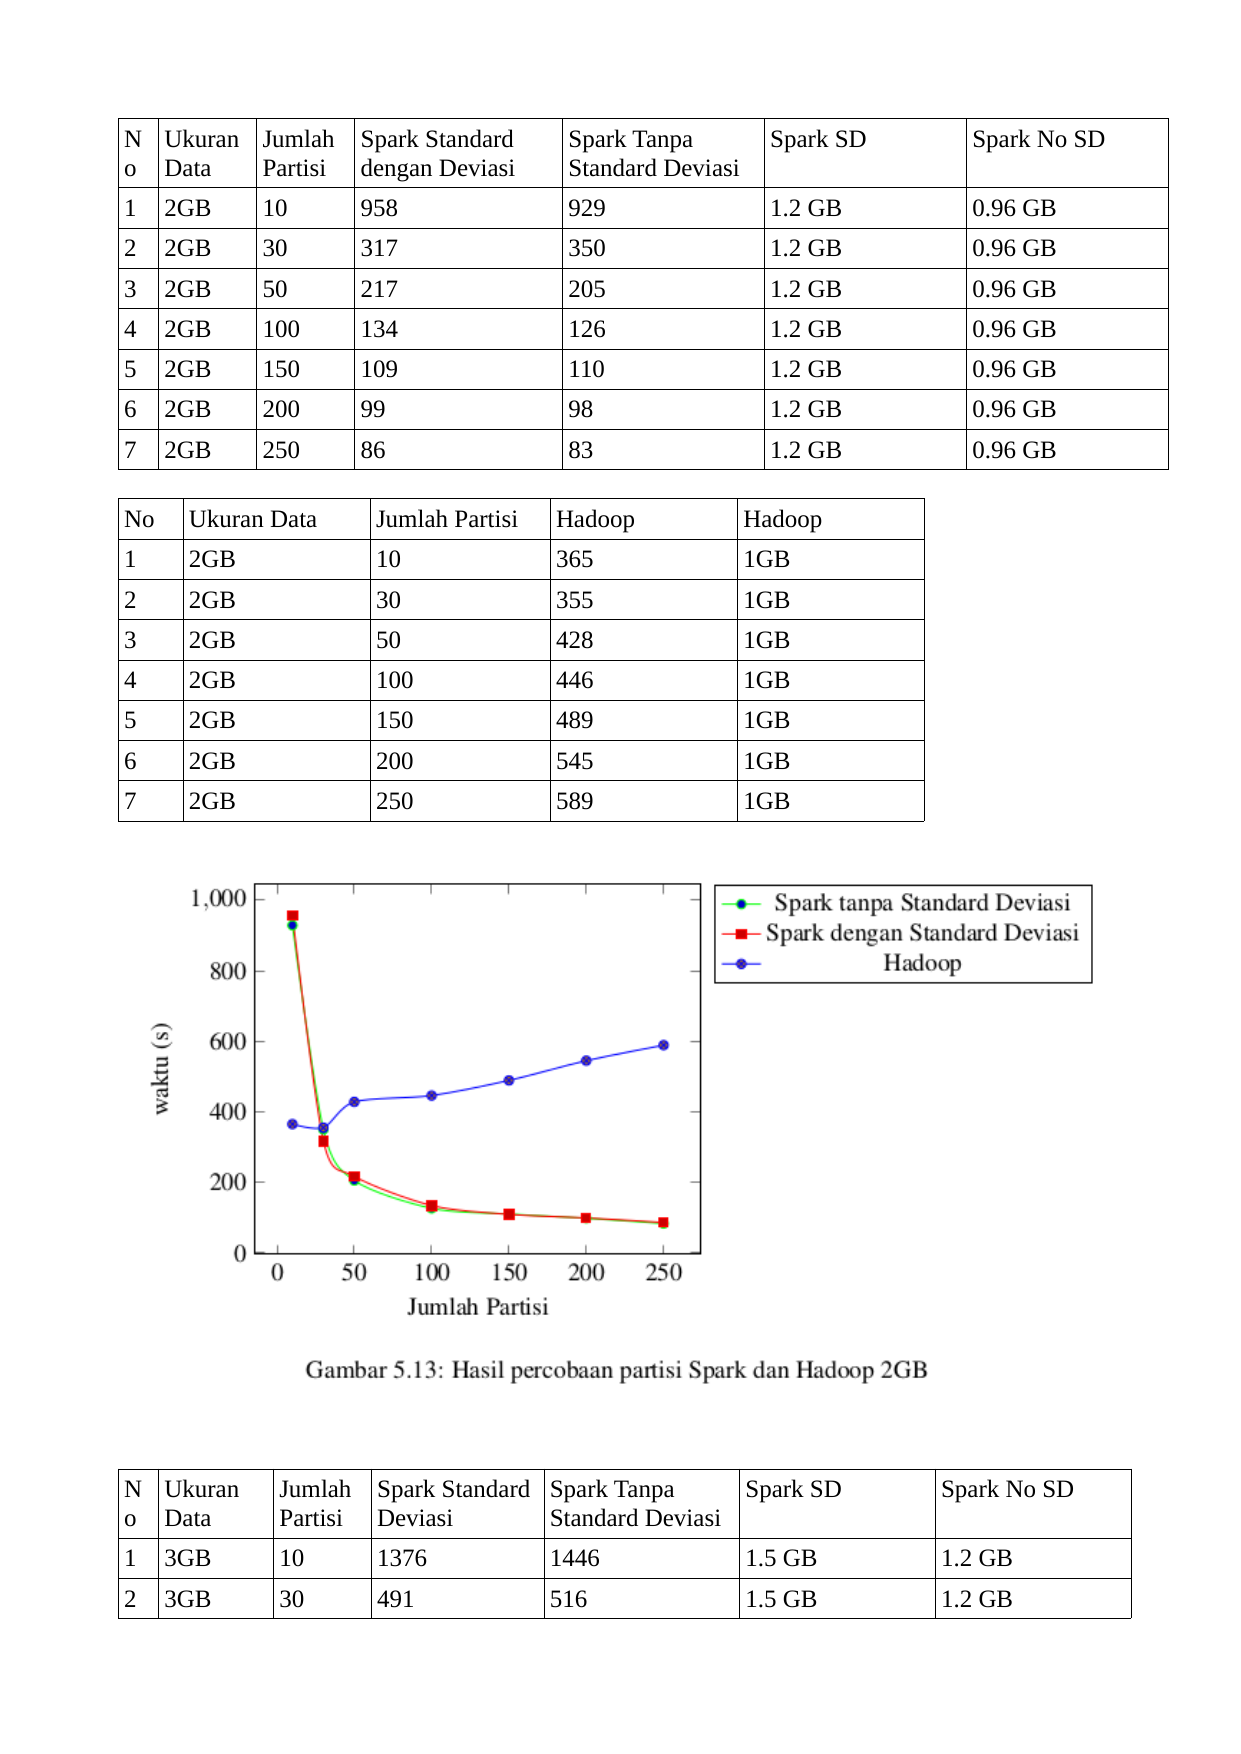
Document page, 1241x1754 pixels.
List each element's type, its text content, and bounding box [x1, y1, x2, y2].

table_cell 428 [551, 620, 737, 659]
table_cell 0.96 GB [967, 229, 1168, 268]
table_cell 1GB [738, 741, 924, 780]
table_header Jumlah Partisi [371, 499, 550, 538]
table_cell 1GB [738, 661, 924, 700]
table_header Spark SD [765, 119, 966, 187]
table_cell 100 [371, 661, 550, 700]
table_cell 109 [355, 350, 562, 389]
table_cell 1GB [738, 701, 924, 740]
table_cell 0.96 GB [967, 430, 1168, 469]
table_cell 4 [119, 661, 183, 700]
table_cell 958 [355, 188, 562, 227]
table_header Ukuran Data [159, 119, 256, 187]
table_cell 110 [563, 350, 764, 389]
table_cell 0.96 GB [967, 390, 1168, 429]
table_cell 1.2 GB [765, 269, 966, 308]
table_cell 150 [257, 350, 354, 389]
table_cell 446 [551, 661, 737, 700]
table_header Spark Tanpa Standard Deviasi [545, 1470, 739, 1537]
table_cell 1.2 GB [765, 350, 966, 389]
table_cell 3GB [159, 1539, 273, 1578]
table_cell 1.5 GB [740, 1579, 935, 1618]
table_header Hadoop [738, 499, 924, 538]
table_cell 0.96 GB [967, 350, 1168, 389]
table_cell 350 [563, 229, 764, 268]
table_cell 250 [257, 430, 354, 469]
table_cell 83 [563, 430, 764, 469]
table_cell 86 [355, 430, 562, 469]
table_cell 1GB [738, 620, 924, 659]
table_cell 0.96 GB [967, 269, 1168, 308]
table_cell 10 [257, 188, 354, 227]
table_cell 126 [563, 309, 764, 348]
table_cell 2 [119, 580, 183, 619]
table_cell 30 [257, 229, 354, 268]
table_cell 30 [371, 580, 550, 619]
table_cell 1.2 GB [765, 229, 966, 268]
table_header Ukuran Data [184, 499, 370, 538]
table_cell 217 [355, 269, 562, 308]
table_cell 2GB [184, 540, 370, 579]
table_cell 205 [563, 269, 764, 308]
table_cell 2GB [159, 188, 256, 227]
table_header Jumlah Partisi [257, 119, 354, 187]
table_cell 2GB [159, 229, 256, 268]
table_cell 2GB [184, 701, 370, 740]
table_cell 2GB [159, 309, 256, 348]
table_cell 7 [119, 781, 183, 821]
table_cell 365 [551, 540, 737, 579]
table_cell 0.96 GB [967, 188, 1168, 227]
table_cell 545 [551, 741, 737, 780]
table_cell 1446 [545, 1539, 739, 1578]
table_cell 5 [119, 350, 158, 389]
table_cell 1GB [738, 781, 924, 821]
table_cell 3 [119, 269, 158, 308]
table_cell 1.2 GB [936, 1539, 1131, 1578]
table_cell 1.2 GB [765, 188, 966, 227]
table_cell 929 [563, 188, 764, 227]
table_cell 1.2 GB [765, 390, 966, 429]
table_cell 200 [257, 390, 354, 429]
table_cell 516 [545, 1579, 739, 1618]
table_cell 200 [371, 741, 550, 780]
table_cell 5 [119, 701, 183, 740]
table_cell 2GB [184, 741, 370, 780]
table_cell 1 [119, 540, 183, 579]
table_cell 2GB [159, 430, 256, 469]
table_cell 0.96 GB [967, 309, 1168, 348]
table_cell 3 [119, 620, 183, 659]
table_cell 99 [355, 390, 562, 429]
table_header No [119, 119, 158, 187]
table_header Spark SD [740, 1470, 935, 1537]
table_header Spark Standard dengan Deviasi [355, 119, 562, 187]
table_cell 491 [372, 1579, 544, 1618]
table_cell 1GB [738, 540, 924, 579]
table_cell 2GB [184, 661, 370, 700]
table_cell 30 [274, 1579, 371, 1618]
table_header Spark No SD [936, 1470, 1131, 1537]
table_cell 1GB [738, 580, 924, 619]
table_cell 1.2 GB [936, 1579, 1131, 1618]
table_header Spark Tanpa Standard Deviasi [563, 119, 764, 187]
table_cell 50 [257, 269, 354, 308]
table_cell 489 [551, 701, 737, 740]
table_cell 317 [355, 229, 562, 268]
table_cell 6 [119, 741, 183, 780]
table_cell 134 [355, 309, 562, 348]
table_cell 50 [371, 620, 550, 659]
table_cell 250 [371, 781, 550, 821]
table_header Spark No SD [967, 119, 1168, 187]
table_cell 589 [551, 781, 737, 821]
table_header Hadoop [551, 499, 737, 538]
table_header No [119, 1470, 158, 1537]
table_cell 6 [119, 390, 158, 429]
table_cell 1 [119, 188, 158, 227]
table_cell 2GB [159, 269, 256, 308]
table_header Ukuran Data [159, 1470, 273, 1537]
table_cell 1.5 GB [740, 1539, 935, 1578]
table_cell 7 [119, 430, 158, 469]
table_cell 3GB [159, 1579, 273, 1618]
table_header Jumlah Partisi [274, 1470, 371, 1537]
table_cell 100 [257, 309, 354, 348]
table_cell 2 [119, 229, 158, 268]
table_cell 2GB [159, 390, 256, 429]
table_cell 10 [274, 1539, 371, 1578]
table_header Spark Standard Deviasi [372, 1470, 544, 1537]
table_cell 2GB [159, 350, 256, 389]
table_cell 1.2 GB [765, 430, 966, 469]
table_cell 4 [119, 309, 158, 348]
table_header No [119, 499, 183, 538]
table_cell 1376 [372, 1539, 544, 1578]
table_cell 1 [119, 1539, 158, 1578]
table_cell 10 [371, 540, 550, 579]
table_cell 355 [551, 580, 737, 619]
table_cell 2GB [184, 781, 370, 821]
picture [118, 849, 1123, 1411]
table_cell 2GB [184, 580, 370, 619]
table_cell 2GB [184, 620, 370, 659]
table_cell 98 [563, 390, 764, 429]
table_cell 2 [119, 1579, 158, 1618]
table_cell 1.2 GB [765, 309, 966, 348]
table_cell 150 [371, 701, 550, 740]
